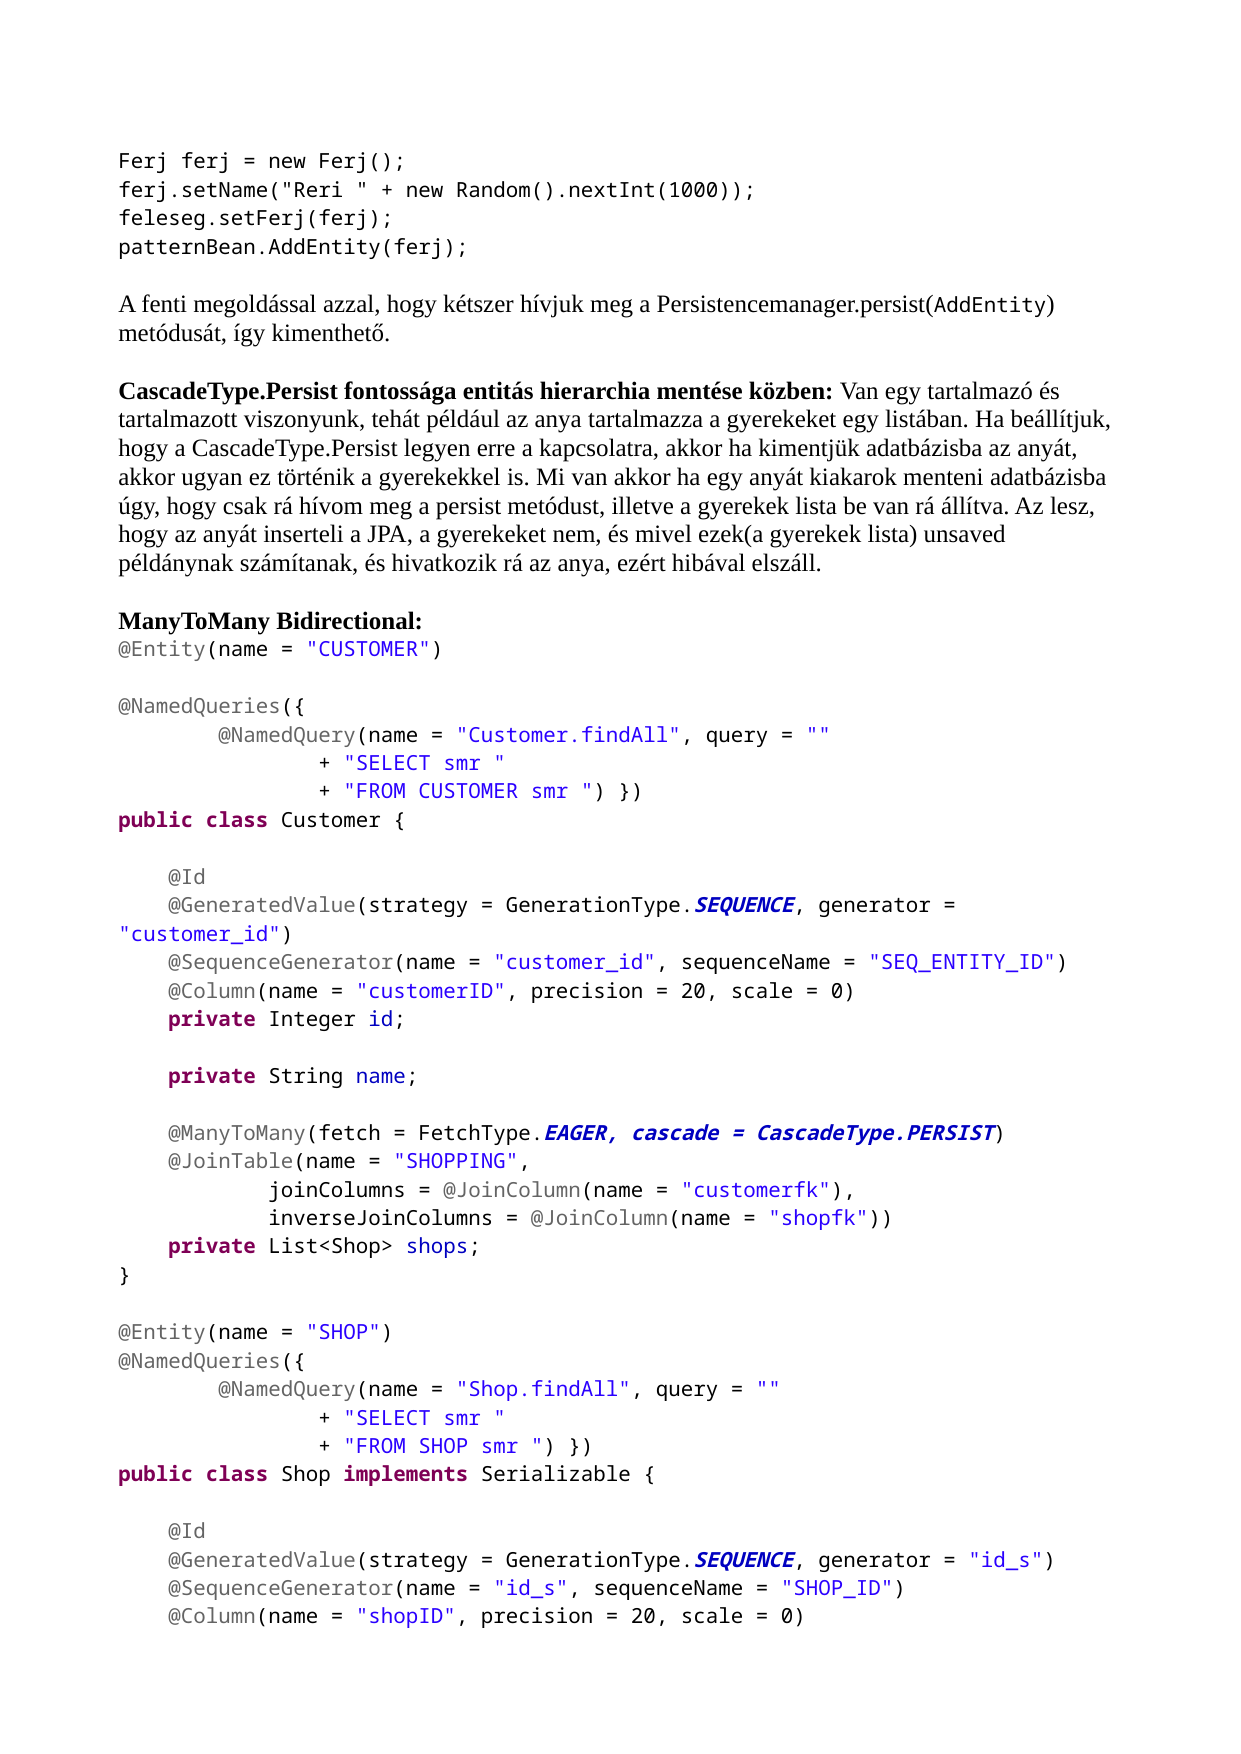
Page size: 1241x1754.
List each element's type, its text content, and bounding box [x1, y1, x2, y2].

text @GeneratedValue(strategy = GenerationType.SEQUENCE, generator = "id_s") [118, 1545, 1122, 1573]
text } [118, 1260, 1122, 1288]
text private List<Shop> shops; [118, 1232, 1122, 1260]
text @GeneratedValue(strategy = GenerationType.SEQUENCE, generator = "customer_id") [118, 890, 1122, 947]
text @NamedQuery(name = "Customer.findAll", query = "" [118, 720, 1122, 748]
text @Id [118, 862, 1122, 890]
text @ManyToMany(fetch = FetchType.EAGER, cascade = CascadeType.PERSIST) [118, 1118, 1122, 1146]
text feleseg.setFerj(ferj); [118, 203, 1122, 232]
text @SequenceGenerator(name = "id_s", sequenceName = "SHOP_ID") [118, 1573, 1122, 1602]
text ManyToMany Bidirectional: [118, 606, 1122, 634]
text Ferj ferj = new Ferj(); [118, 147, 1122, 175]
text + "FROM CUSTOMER smr ") }) [118, 777, 1122, 805]
text @NamedQuery(name = "Shop.findAll", query = "" [118, 1374, 1122, 1403]
text + "FROM SHOP smr ") }) [118, 1431, 1122, 1459]
text @Entity(name = "SHOP") [118, 1317, 1122, 1346]
text patternBean.AddEntity(ferj); [118, 232, 1122, 260]
text ferj.setName("Reri " + new Random().nextInt(1000)); [118, 175, 1122, 203]
text private Integer id; [118, 1004, 1122, 1033]
text inverseJoinColumns = @JoinColumn(name = "shopfk")) [118, 1203, 1122, 1232]
text @SequenceGenerator(name = "customer_id", sequenceName = "SEQ_ENTITY_ID") [118, 947, 1122, 976]
text joinColumns = @JoinColumn(name = "customerfk"), [118, 1175, 1122, 1203]
text public class Shop implements Serializable { [118, 1459, 1122, 1488]
text @Id [118, 1516, 1122, 1545]
text CascadeType.Persist fontossága entitás hierarchia mentése közben: Van egy tartalmazó és tartalmazott viszonyunk, tehát például az anya tartalmazza a gyerekeket egy listában. Ha beállítjuk, hogy a CascadeType.Persist legyen erre a kapcsolatra, akkor ha kimentjük adatbázisba az anyát, akkor ugyan ez történik a gyerekekkel is. Mi van akkor ha egy anyát kiakarok menteni adatbázisba úgy, hogy csak rá hívom meg a persist metódust, illetve a gyerekek lista be van rá állítva. Az lesz, hogy az anyát inserteli a JPA, a gyerekeket nem, és mivel ezek(a gyerekek lista) unsaved példánynak számítanak, és hivatkozik rá az anya, ezért hibával elszáll. [118, 376, 1122, 577]
text + "SELECT smr " [118, 1403, 1122, 1431]
text @NamedQueries({ [118, 1346, 1122, 1374]
text @JoinTable(name = "SHOPPING", [118, 1146, 1122, 1175]
text A fenti megoldással azzal, hogy kétszer hívjuk meg a Persistencemanager.persist(AddEntity) metódusát, így kimenthető. [118, 289, 1122, 347]
text @Column(name = "shopID", precision = 20, scale = 0) [118, 1602, 1122, 1630]
text @NamedQueries({ [118, 691, 1122, 720]
text + "SELECT smr " [118, 748, 1122, 777]
text private String name; [118, 1061, 1122, 1089]
text @Entity(name = "CUSTOMER") [118, 634, 1122, 663]
text @Column(name = "customerID", precision = 20, scale = 0) [118, 976, 1122, 1004]
text public class Customer { [118, 805, 1122, 833]
